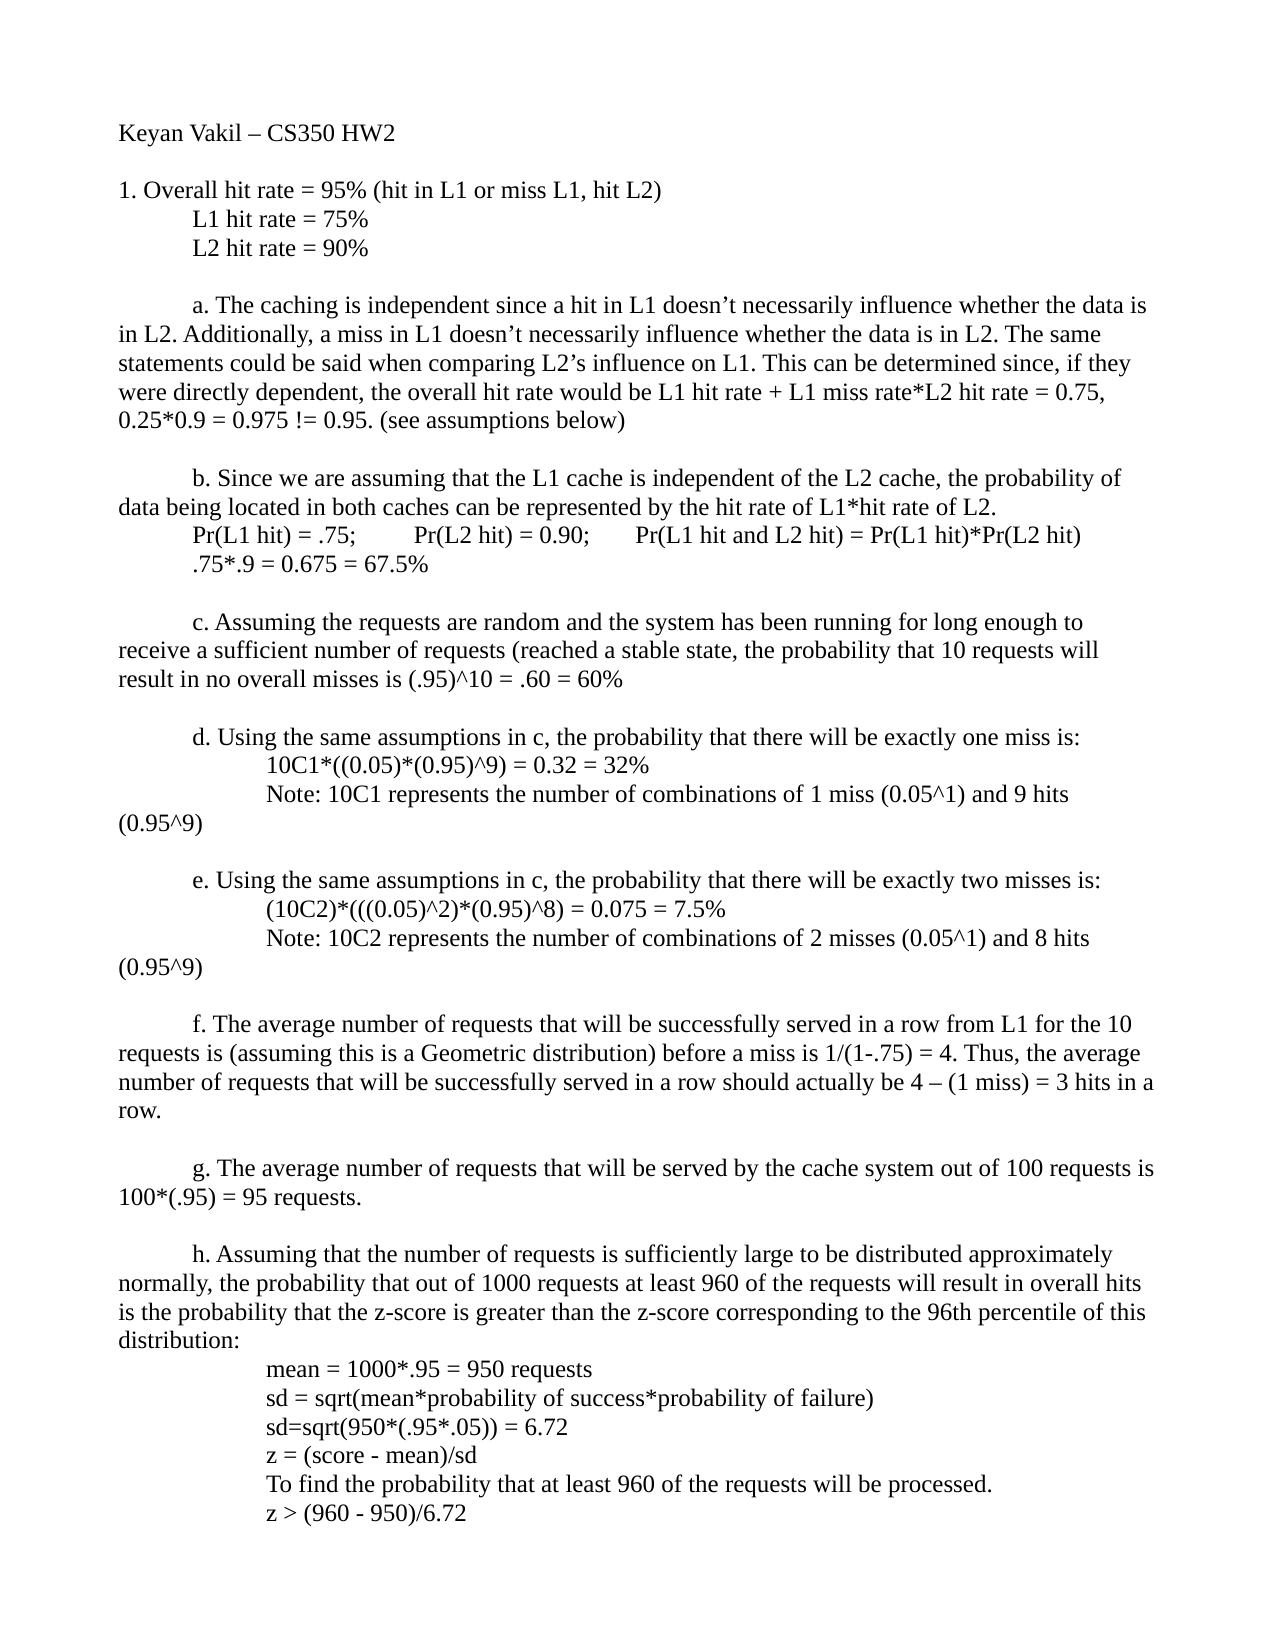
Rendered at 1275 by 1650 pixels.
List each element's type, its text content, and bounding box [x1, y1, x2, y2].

text L2 hit rate = 90% [118, 233, 1157, 262]
text d. Using the same assumptions in c, the probability that there will be exactly one miss is: [118, 722, 1157, 751]
text a. The caching is independent since a hit in L1 doesn’t necessarily influence whether the data is in L2. Additionally, a miss in L1 doesn’t necessarily influence whether the data is in L2. The same statements could be said when comparing L2’s influence on L1. This can be determined since, if they were directly dependent, the overall hit rate would be L1 hit rate + L1 miss rate*L2 hit rate = 0.75, 0.25*0.9 = 0.975 != 0.95. (see assumptions below) [118, 291, 1157, 434]
text Pr(L1 hit) = .75; Pr(L2 hit) = 0.90; Pr(L1 hit and L2 hit) = Pr(L1 hit)*Pr(L2 hit) [118, 521, 1157, 549]
text (10C2)*(((0.05)^2)*(0.95)^8) = 0.075 = 7.5% [118, 894, 1157, 923]
text c. Assuming the requests are random and the system has been running for long enough to receive a sufficient number of requests (reached a stable state, the probability that 10 requests will result in no overall misses is (.95)^10 = .60 = 60% [118, 607, 1157, 693]
text h. Assuming that the number of requests is sufficiently large to be distributed approximately normally, the probability that out of 1000 requests at least 960 of the requests will result in overall hits is the probability that the z-score is greater than the z-score corresponding to the 96th percentile of this distribution: [118, 1239, 1157, 1354]
text L1 hit rate = 75% [118, 204, 1157, 233]
text .75*.9 = 0.675 = 67.5% [118, 549, 1157, 578]
text mean = 1000*.95 = 950 requests [118, 1354, 1157, 1383]
text z = (score - mean)/sd [118, 1441, 1157, 1469]
text sd = sqrt(mean*probability of success*probability of failure) [118, 1383, 1157, 1412]
text z > (960 - 950)/6.72 [118, 1498, 1157, 1527]
text 1. Overall hit rate = 95% (hit in L1 or miss L1, hit L2) [118, 176, 1157, 204]
text Note: 10C2 represents the number of combinations of 2 misses (0.05^1) and 8 hits (0.95^9) [118, 923, 1157, 981]
text Note: 10C1 represents the number of combinations of 1 miss (0.05^1) and 9 hits (0.95^9) [118, 779, 1157, 837]
text g. The average number of requests that will be served by the cache system out of 100 requests is 100*(.95) = 95 requests. [118, 1153, 1157, 1211]
text e. Using the same assumptions in c, the probability that there will be exactly two misses is: [118, 866, 1157, 894]
text b. Since we are assuming that the L1 cache is independent of the L2 cache, the probability of data being located in both caches can be represented by the hit rate of L1*hit rate of L2. [118, 463, 1157, 521]
text f. The average number of requests that will be successfully served in a row from L1 for the 10 requests is (assuming this is a Geometric distribution) before a miss is 1/(1-.75) = 4. Thus, the average number of requests that will be successfully served in a row should actually be 4 – (1 miss) = 3 hits in a row. [118, 1009, 1157, 1124]
text Keyan Vakil – CS350 HW2 [118, 118, 1157, 147]
text 10C1*((0.05)*(0.95)^9) = 0.32 = 32% [118, 751, 1157, 779]
text To find the probability that at least 960 of the requests will be processed. [118, 1469, 1157, 1498]
text sd=sqrt(950*(.95*.05)) = 6.72 [118, 1412, 1157, 1441]
